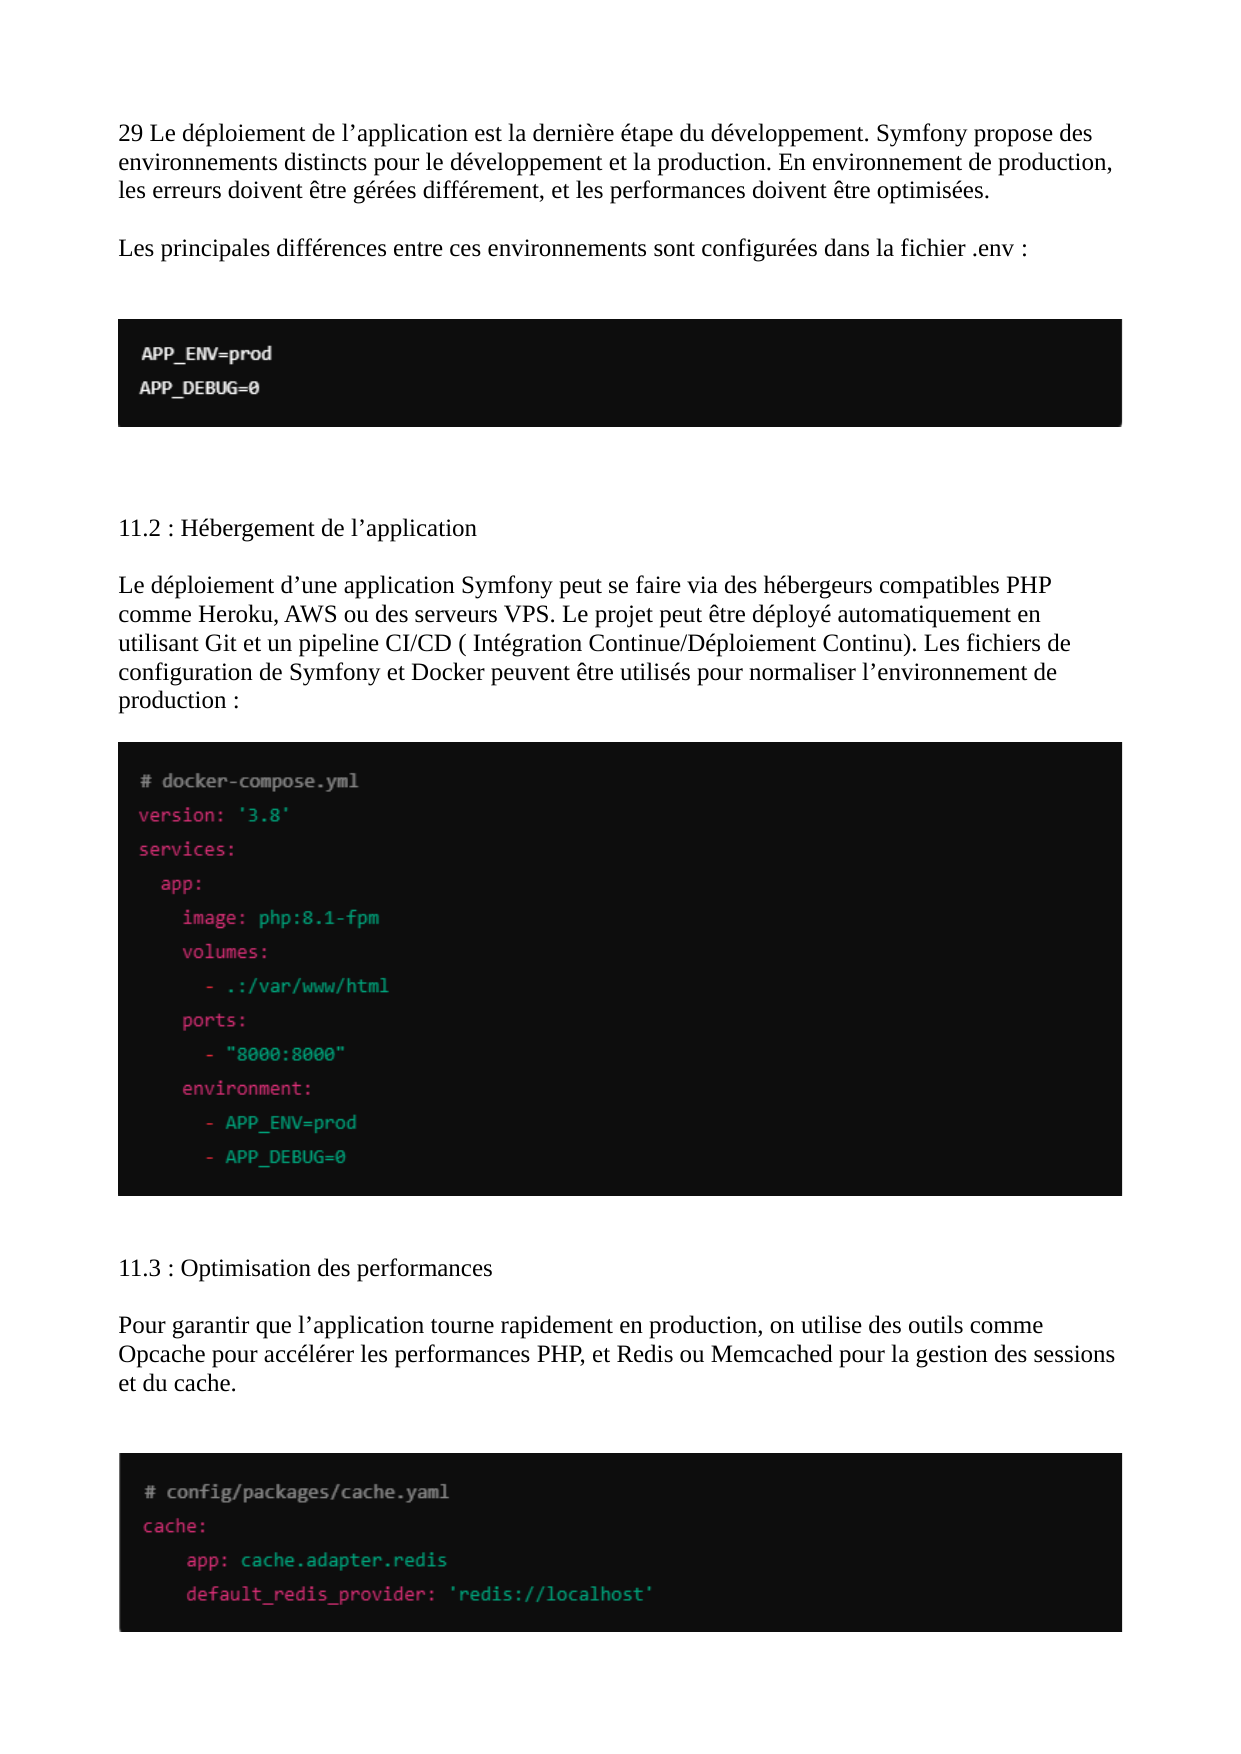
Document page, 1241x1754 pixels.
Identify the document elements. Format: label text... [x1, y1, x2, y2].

text 29 Le déploiement de l’application est la dernière étape du développement. Symfony propose des environnements distincts pour le développement et la production. En environnement de production, les erreurs doivent être gérées différement, et les performances doivent être optimisées. [118, 118, 1122, 204]
text Le déploiement d’une application Symfony peut se faire via des hébergeurs compatibles PHP comme Heroku, AWS ou des serveurs VPS. Le projet peut être déployé automatiquement en utilisant Git et un pipeline CI/CD ( Intégration Continue/Déploiement Continu). Les fichiers de configuration de Symfony et Docker peuvent être utilisés pour normaliser l’environnement de production : [118, 570, 1122, 714]
text Les principales différences entre ces environnements sont configurées dans la fichier .env : [118, 233, 1122, 262]
picture [118, 742, 1123, 1196]
text 11.2 : Hébergement de l’application [118, 513, 1122, 542]
text 11.3 : Optimisation des performances [118, 1253, 1122, 1281]
text Pour garantir que l’application tourne rapidement en production, on utilise des outils comme Opcache pour accélérer les performances PHP, et Redis ou Memcached pour la gestion des sessions et du cache. [118, 1310, 1122, 1396]
picture [118, 1453, 1123, 1632]
picture [118, 319, 1123, 427]
